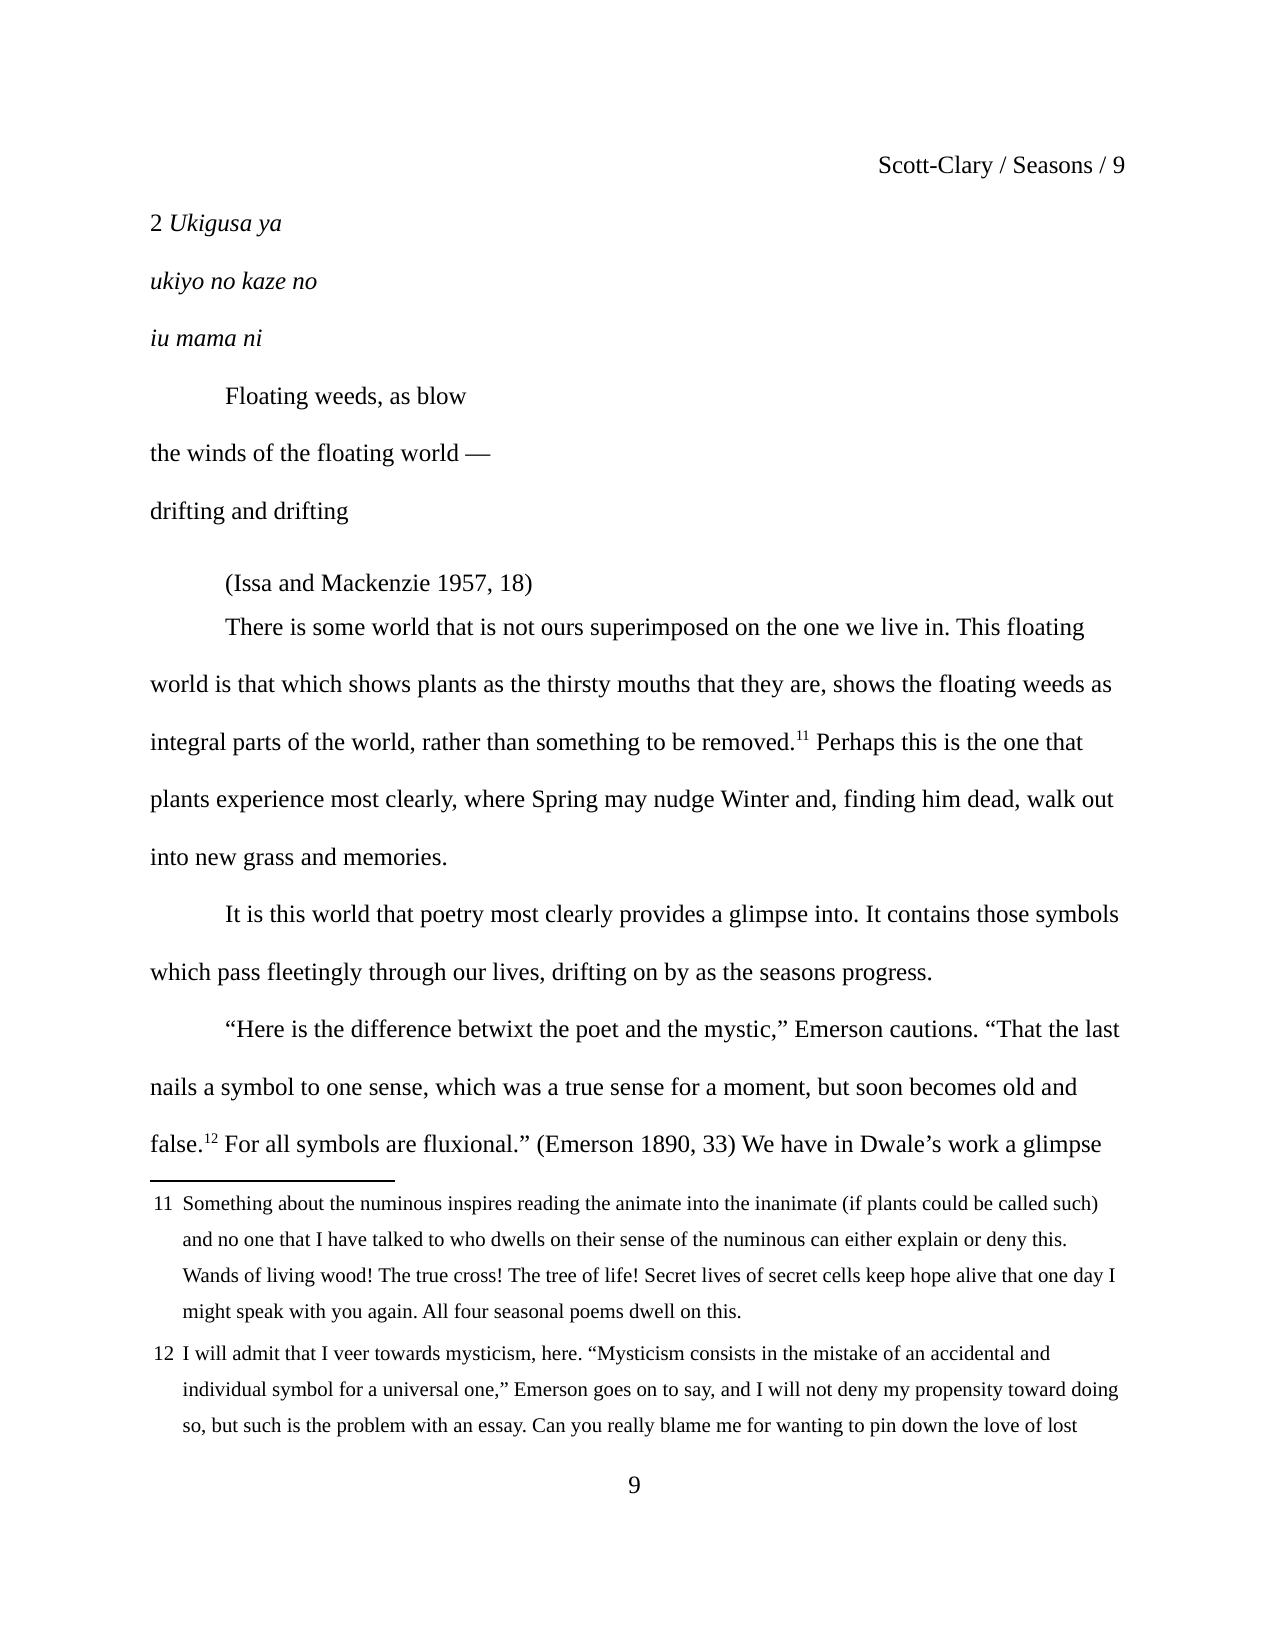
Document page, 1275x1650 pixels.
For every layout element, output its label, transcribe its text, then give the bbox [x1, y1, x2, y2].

text It is this world that poetry most clearly provides a glimpse into. It contains those symbols which pass fleetingly through our lives, drifting on by as the seasons progress. [150, 899, 1125, 986]
text Something about the numinous inspires reading the animate into the inanimate (if plants could be called such) and no one that I have talked to who dwells on their sense of the numinous can either explain or deny this. Wands of living wood! The true cross! The tree of life! Secret lives of secret cells keep hope alive that one day I might speak with you again. All four seasonal poems dwell on this. [150, 1188, 1125, 1326]
text 2 Ukigusa ya ukiyo no kaze no iu mama ni [150, 208, 1125, 352]
text (Issa and Mackenzie 1957, 18) [225, 568, 1125, 597]
text There is some world that is not ours superimposed on the one we live in. This floating world is that which shows plants as the thirsty mouths that they are, shows the floating weeds as integral parts of the world, rather than something to be removed. Perhaps this is the one that plants experience most clearly, where Spring may nudge Winter and, finding him dead, walk out into new grass and memories. [150, 612, 1125, 871]
text “Here is the difference betwixt the poet and the mystic,” Emerson cautions. “That the last nails a symbol to one sense, which was a true sense for a moment, but soon becomes old and false. For all symbols are fluxional.” (Emerson 1890, 33) We have in Dwale’s work a glimpse [150, 1014, 1125, 1158]
text Floating weeds, as blow the winds of the floating world — drifting and drifting [150, 381, 1125, 524]
text I will admit that I veer towards mysticism, here. “Mysticism consists in the mistake of an accidental and individual symbol for a universal one,” Emerson goes on to say, and I will not deny my propensity toward doing so, but such is the problem with an essay. Can you really blame me for wanting to pin down the love of lost [150, 1338, 1125, 1440]
